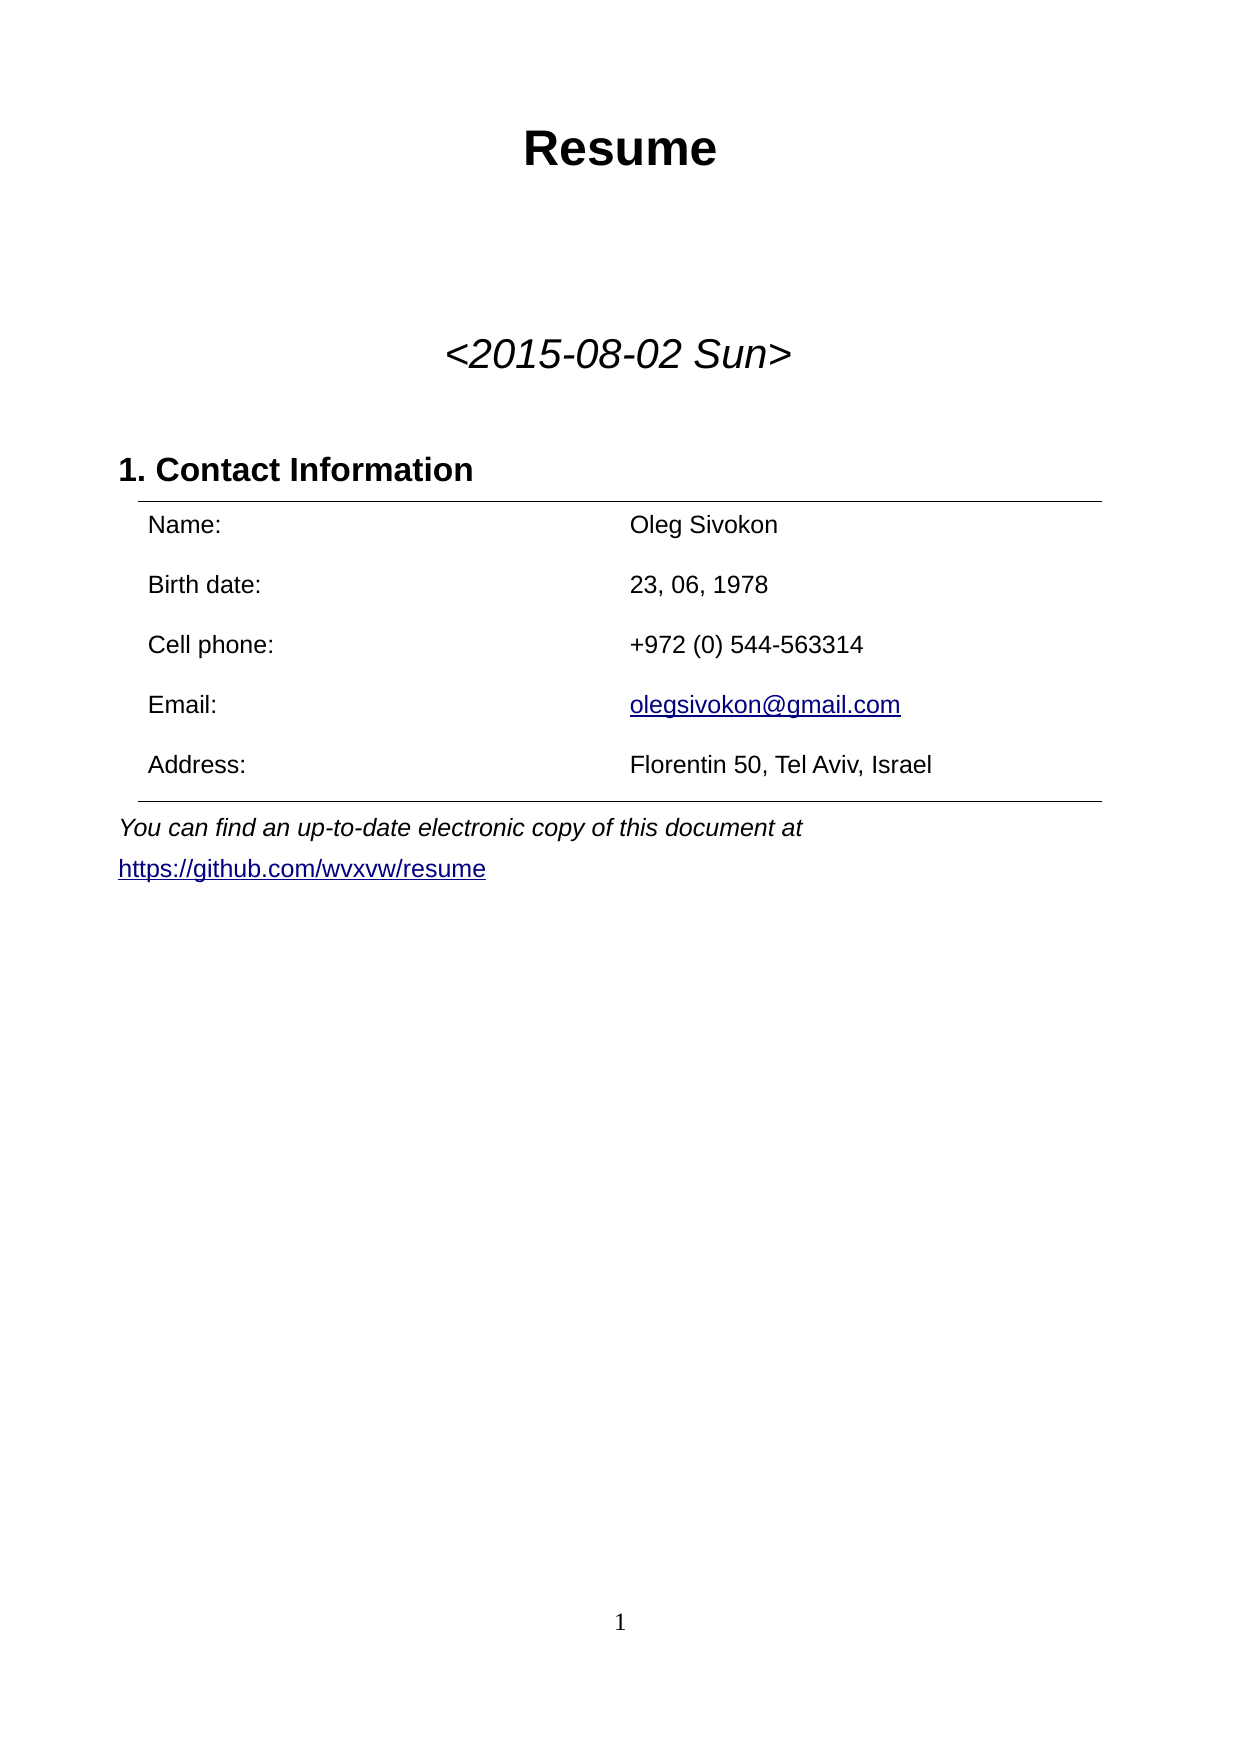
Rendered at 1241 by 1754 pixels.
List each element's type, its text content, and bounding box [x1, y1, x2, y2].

subtitle Contact Information [118, 450, 1122, 488]
text https://github.com/wvxvw/resume [118, 854, 1122, 883]
table_cell +972 (0) 544-563314 [620, 621, 1102, 681]
title Resume [118, 118, 1122, 176]
table_cell 23, 06, 1978 [620, 561, 1102, 621]
table_cell Birth date: [138, 561, 620, 621]
subtitle <2015-08-02 Sun> [118, 329, 1122, 377]
text You can find an up-to-date electronic copy of this document at [118, 813, 1122, 842]
table_cell Address: [138, 741, 620, 801]
table_header Name: [138, 502, 620, 561]
table_cell Cell phone: [138, 621, 620, 681]
table_header Oleg Sivokon [620, 502, 1102, 561]
table_cell Florentin 50, Tel Aviv, Israel [620, 741, 1102, 801]
table_cell Email: [138, 681, 620, 741]
table_cell olegsivokon@gmail.com [620, 681, 1102, 741]
